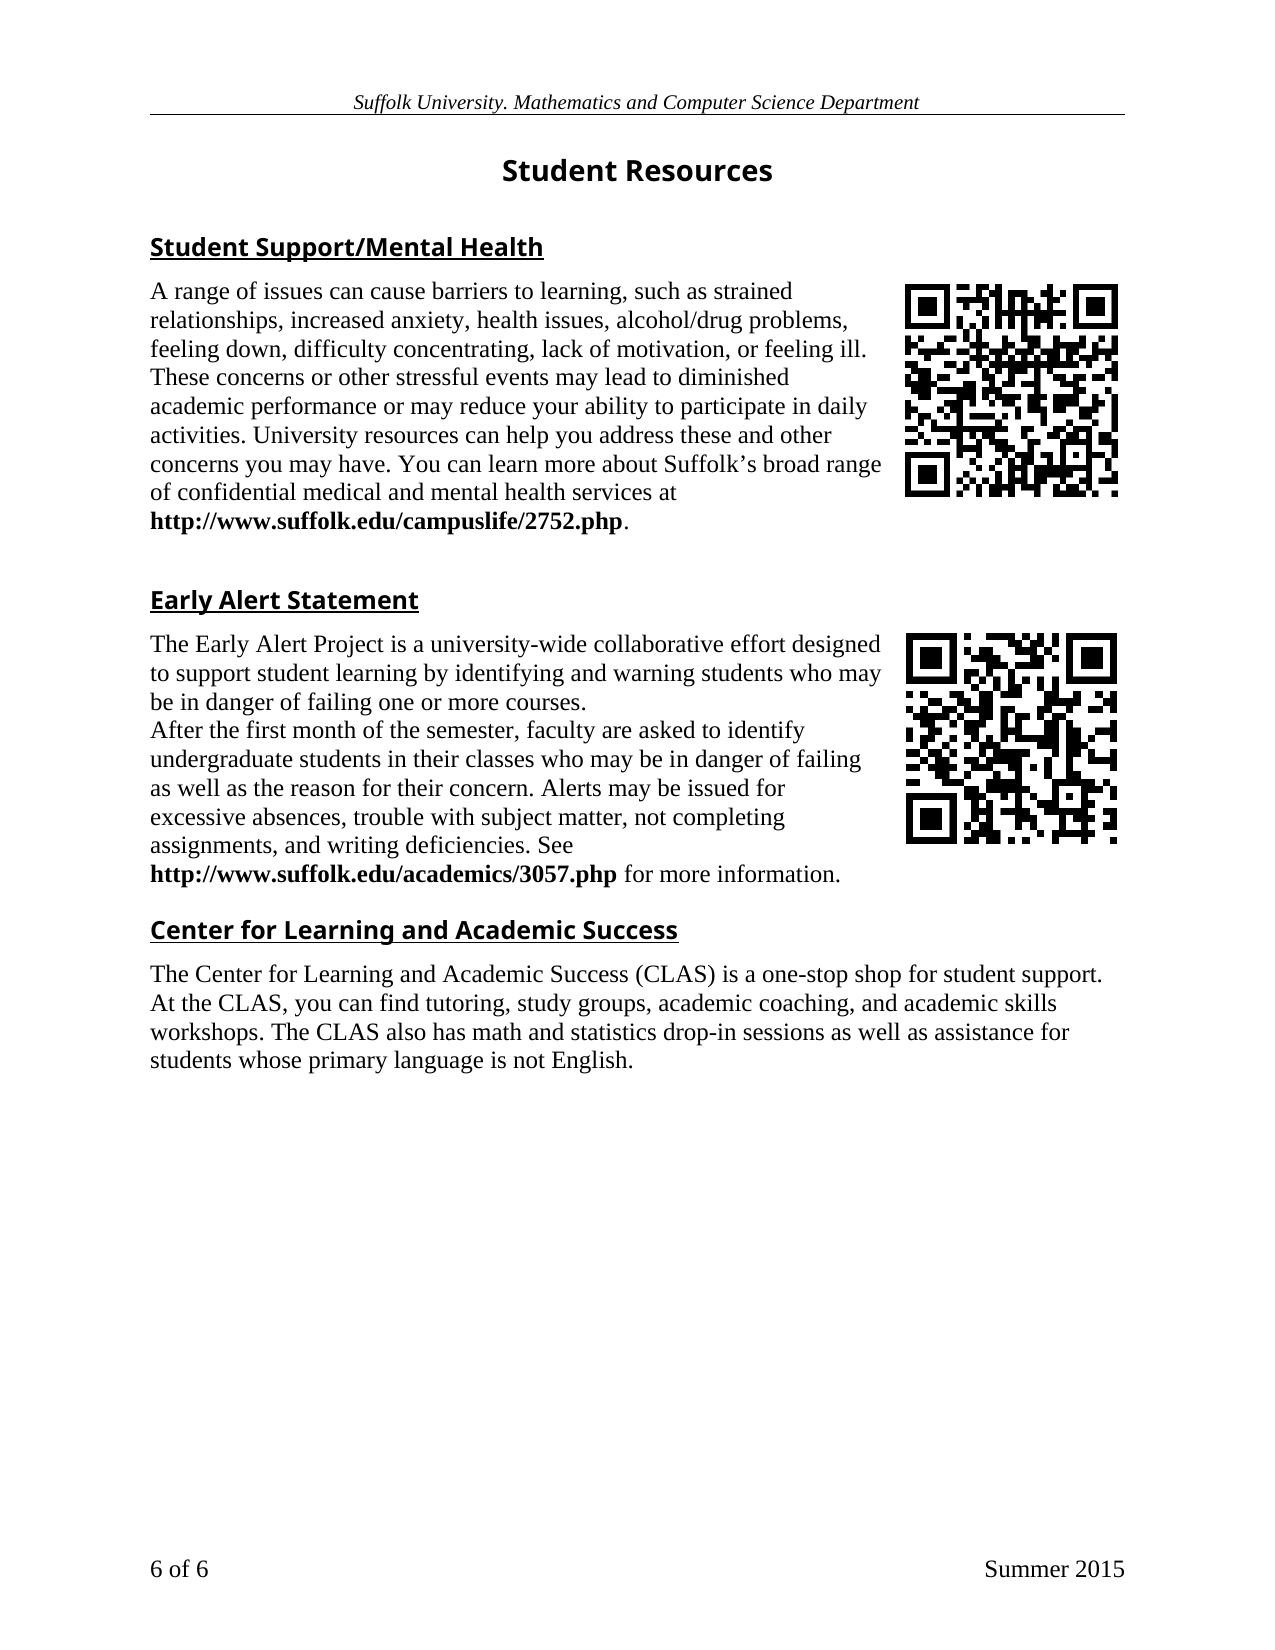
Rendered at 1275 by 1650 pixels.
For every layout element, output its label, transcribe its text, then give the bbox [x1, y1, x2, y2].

text The Early Alert Project is a university-wide collaborative effort designed to support student learning by identifying and warning students who may be in danger of failing one or more courses. [150, 629, 898, 715]
subtitle Center for Learning and Academic Success [150, 913, 1125, 947]
text A range of issues can cause barriers to learning, such as strained relationships, increased anxiety, health issues, alcohol/drug problems, feeling down, difficulty concentrating, lack of motivation, or feeling ill. These concerns or other stressful events may lead to diminished academic performance or may reduce your ability to participate in daily activities. University resources can help you address these and other concerns you may have. You can learn more about Suffolk’s broad range of confidential medical and mental health services at http://www.suffolk.edu/campuslife/2752.php. [150, 276, 1125, 535]
text The Center for Learning and Academic Success (CLAS) is a one-stop shop for student support. At the CLAS, you can find tutoring, study groups, academic coaching, and academic skills workshops. The CLAS also has math and statistics drop-in sessions as well as assistance for students whose primary language is not English. [150, 959, 1125, 1074]
subtitle Student Resources [150, 150, 1125, 190]
text After the first month of the semester, faculty are asked to identify undergraduate students in their classes who may be in danger of failing as well as the reason for their concern. Alerts may be issued for excessive absences, trouble with subject matter, not completing assignments, and writing deficiencies. See http://www.suffolk.edu/academics/3057.php for more information. [150, 715, 1125, 888]
subtitle Student Support/Mental Health [150, 230, 1125, 264]
picture [898, 277, 1124, 503]
picture [898, 626, 1124, 851]
subtitle Early Alert Statement [150, 582, 1125, 617]
